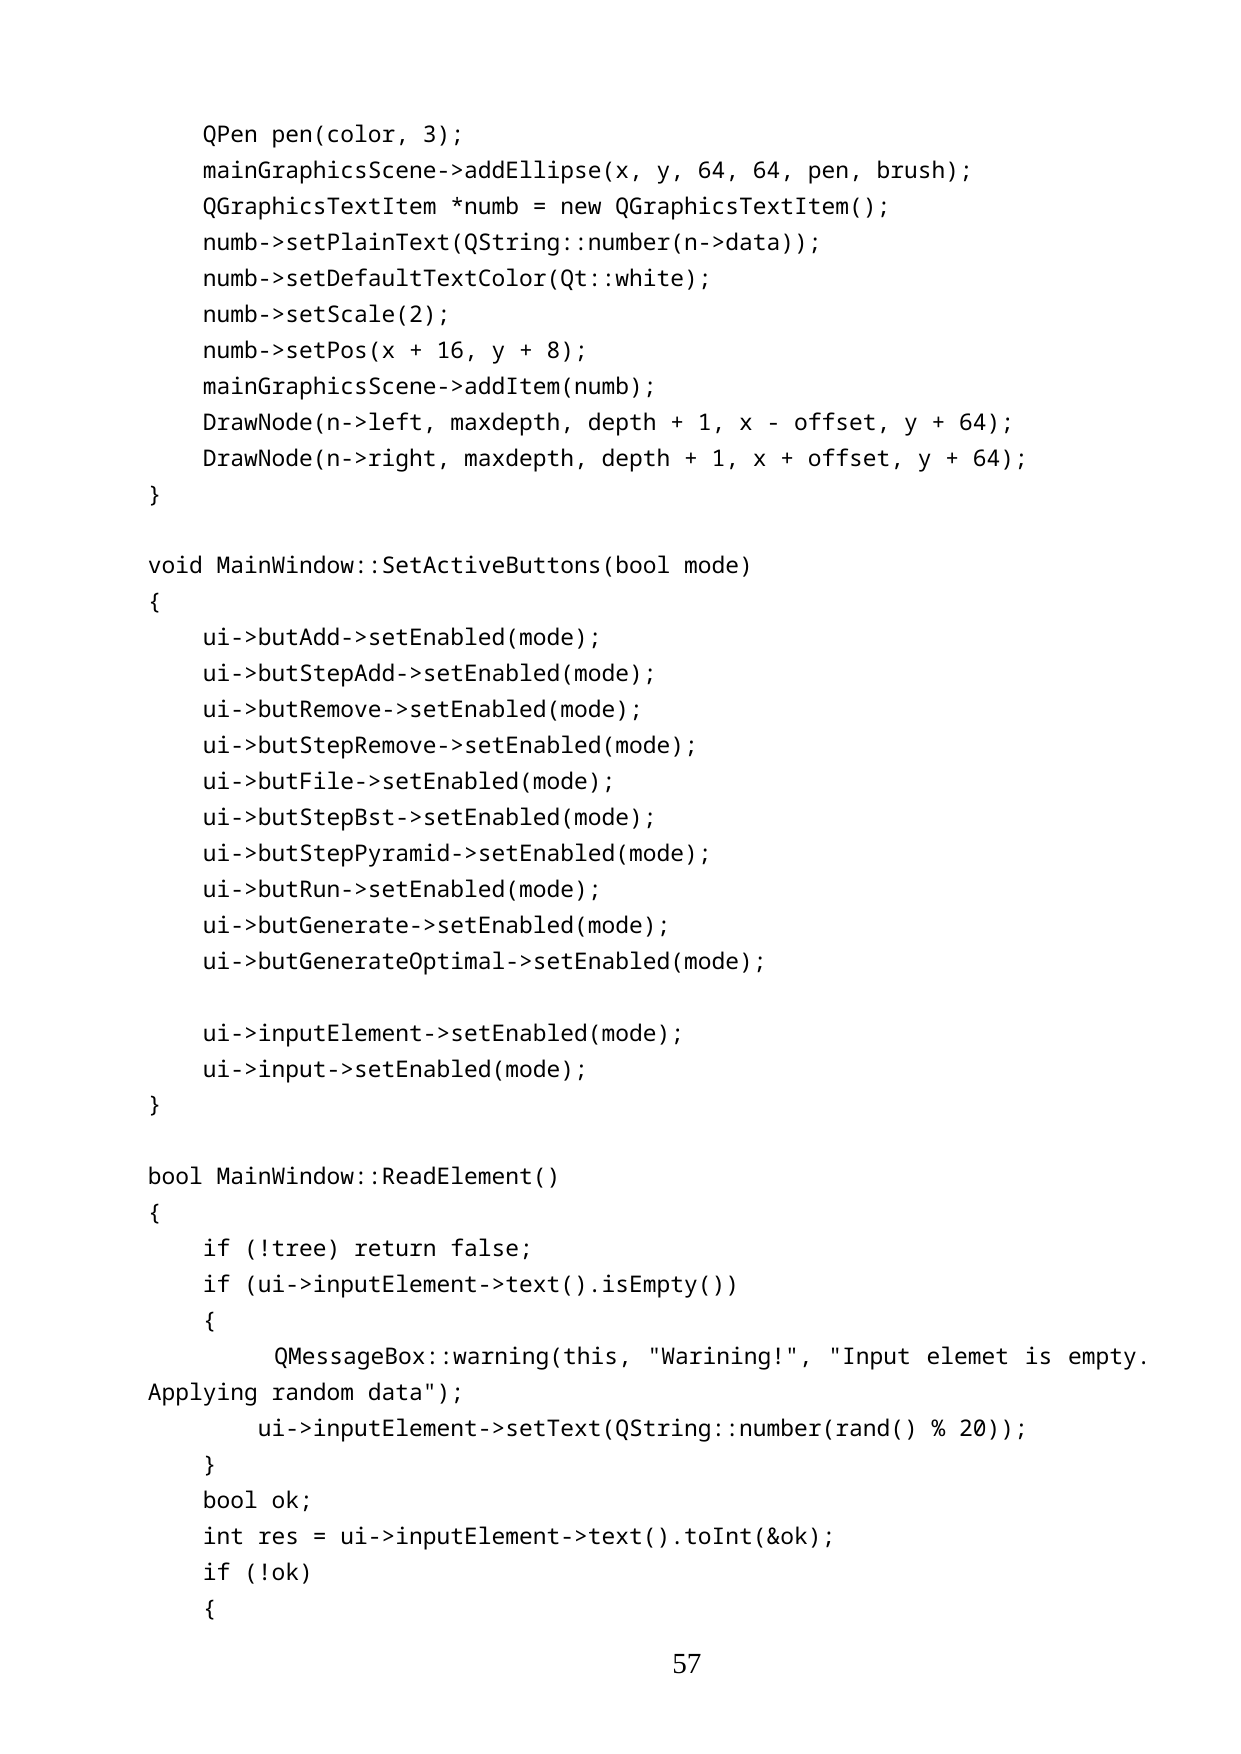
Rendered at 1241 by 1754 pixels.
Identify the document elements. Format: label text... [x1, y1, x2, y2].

text numb->setPos(x + 16, y + 8); [148, 334, 1152, 365]
text ui->input->setEnabled(mode); [148, 1052, 1152, 1084]
text bool ok; [148, 1484, 1152, 1515]
text DrawNode(n->left, maxdepth, depth + 1, x - offset, y + 64); [148, 406, 1152, 437]
text QGraphicsTextItem *numb = new QGraphicsTextItem(); [148, 190, 1152, 221]
text numb->setDefaultTextColor(Qt::white); [148, 262, 1152, 293]
text numb->setScale(2); [148, 298, 1152, 329]
text ui->inputElement->setText(QString::number(rand() % 20)); [148, 1412, 1152, 1443]
text if (ui->inputElement->text().isEmpty()) [148, 1268, 1152, 1299]
text ui->butFile->setEnabled(mode); [148, 765, 1152, 796]
text ui->butAdd->setEnabled(mode); [148, 621, 1152, 652]
text { [148, 1592, 1152, 1623]
text ui->butGenerateOptimal->setEnabled(mode); [148, 945, 1152, 976]
text ui->butStepBst->setEnabled(mode); [148, 801, 1152, 832]
text ui->butRemove->setEnabled(mode); [148, 693, 1152, 724]
text } [148, 1088, 1152, 1120]
text DrawNode(n->right, maxdepth, depth + 1, x + offset, y + 64); [148, 442, 1152, 473]
text } [148, 477, 1152, 509]
text mainGraphicsScene->addEllipse(x, y, 64, 64, pen, brush); [148, 154, 1152, 185]
text { [148, 585, 1152, 617]
text void MainWindow::SetActiveButtons(bool mode) [148, 549, 1152, 581]
text } [148, 1448, 1152, 1479]
text ui->butStepAdd->setEnabled(mode); [148, 657, 1152, 688]
text ui->butGenerate->setEnabled(mode); [148, 909, 1152, 940]
text bool MainWindow::ReadElement() [148, 1160, 1152, 1192]
text int res = ui->inputElement->text().toInt(&ok); [148, 1520, 1152, 1551]
text numb->setPlainText(QString::number(n->data)); [148, 226, 1152, 257]
text QMessageBox::warning(this, "Warining!", "Input elemet is empty. Applying random data"); [148, 1340, 1152, 1407]
text mainGraphicsScene->addItem(numb); [148, 370, 1152, 401]
text if (!ok) [148, 1556, 1152, 1587]
text ui->butRun->setEnabled(mode); [148, 873, 1152, 904]
text { [148, 1304, 1152, 1335]
text ui->inputElement->setEnabled(mode); [148, 1017, 1152, 1048]
text { [148, 1196, 1152, 1227]
text ui->butStepRemove->setEnabled(mode); [148, 729, 1152, 760]
text if (!tree) return false; [148, 1232, 1152, 1263]
text ui->butStepPyramid->setEnabled(mode); [148, 837, 1152, 868]
text QPen pen(color, 3); [148, 118, 1152, 149]
